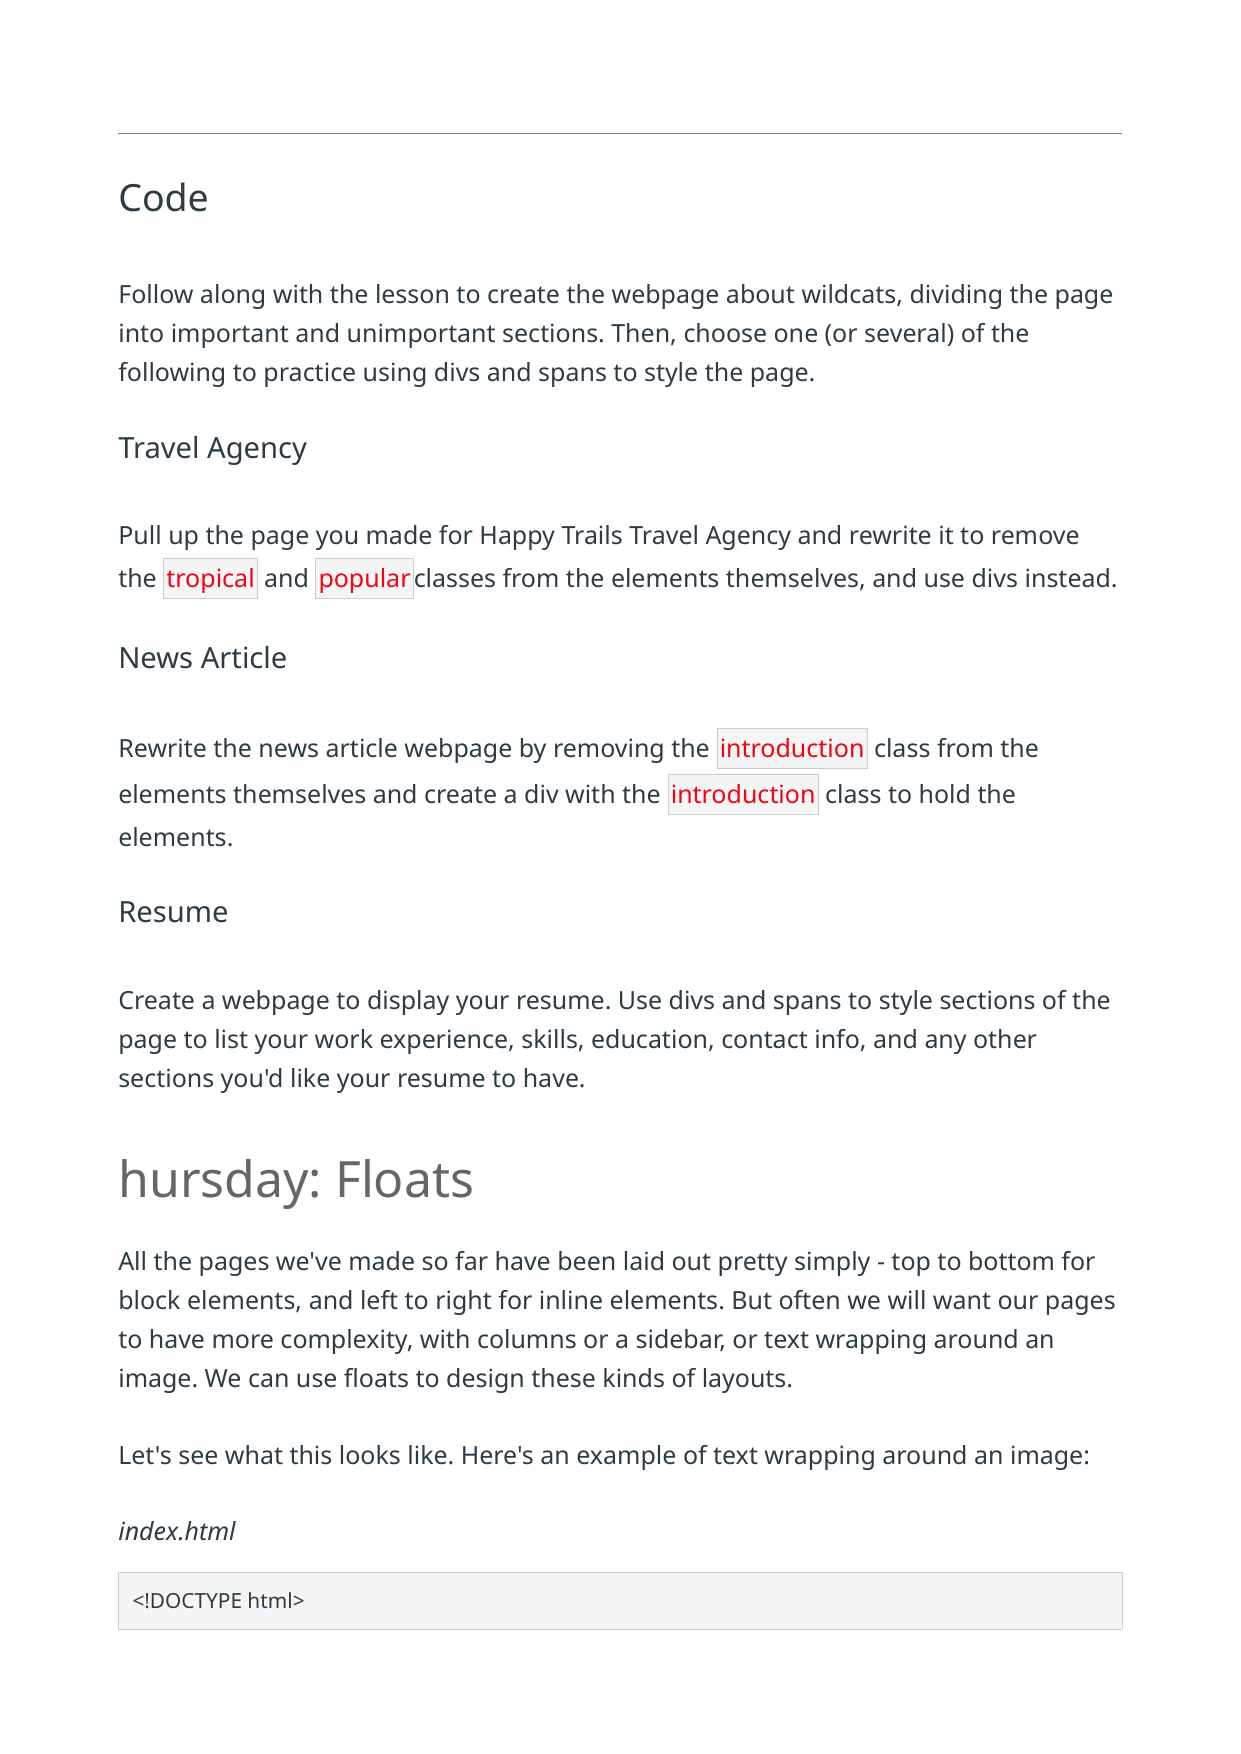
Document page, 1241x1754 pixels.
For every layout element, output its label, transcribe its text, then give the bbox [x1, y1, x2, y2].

subtitle hursday: Floats [118, 1144, 1122, 1212]
text Pull up the page you made for Happy Trails Travel Agency and rewrite it to remove the tropical and popularclasses from the elements themselves, and use divs instead. [118, 518, 1122, 598]
text index.html [118, 1514, 1122, 1548]
text All the pages we've made so far have been laid out pretty simply - top to bottom for block elements, and left to right for inline elements. But often we will want our pages to have more complexity, with columns or a sidebar, or text wrapping around an image. We can use floats to design these kinds of layouts. [118, 1243, 1122, 1395]
subtitle Travel Agency [118, 427, 1122, 467]
subtitle Code [118, 172, 1122, 223]
subtitle News Article [118, 637, 1122, 677]
subtitle Resume [118, 892, 1122, 931]
text Let's see what this looks like. Here's an example of text wrapping around an image: [118, 1437, 1122, 1471]
text <!DOCTYPE html> [119, 1573, 1122, 1629]
text Follow along with the lesson to create the webpage about wildcats, dividing the page into important and unimportant sections. Then, choose one (or several) of the following to practice using divs and spans to style the page. [118, 276, 1122, 389]
text Rewrite the news article webpage by removing the introduction class from the elements themselves and create a div with the introduction class to hold the elements. [118, 728, 1122, 853]
text Create a webpage to display your resume. Use divs and spans to style sections of the page to list your work experience, skills, education, contact info, and any other sections you'd like your resume to have. [118, 982, 1122, 1095]
